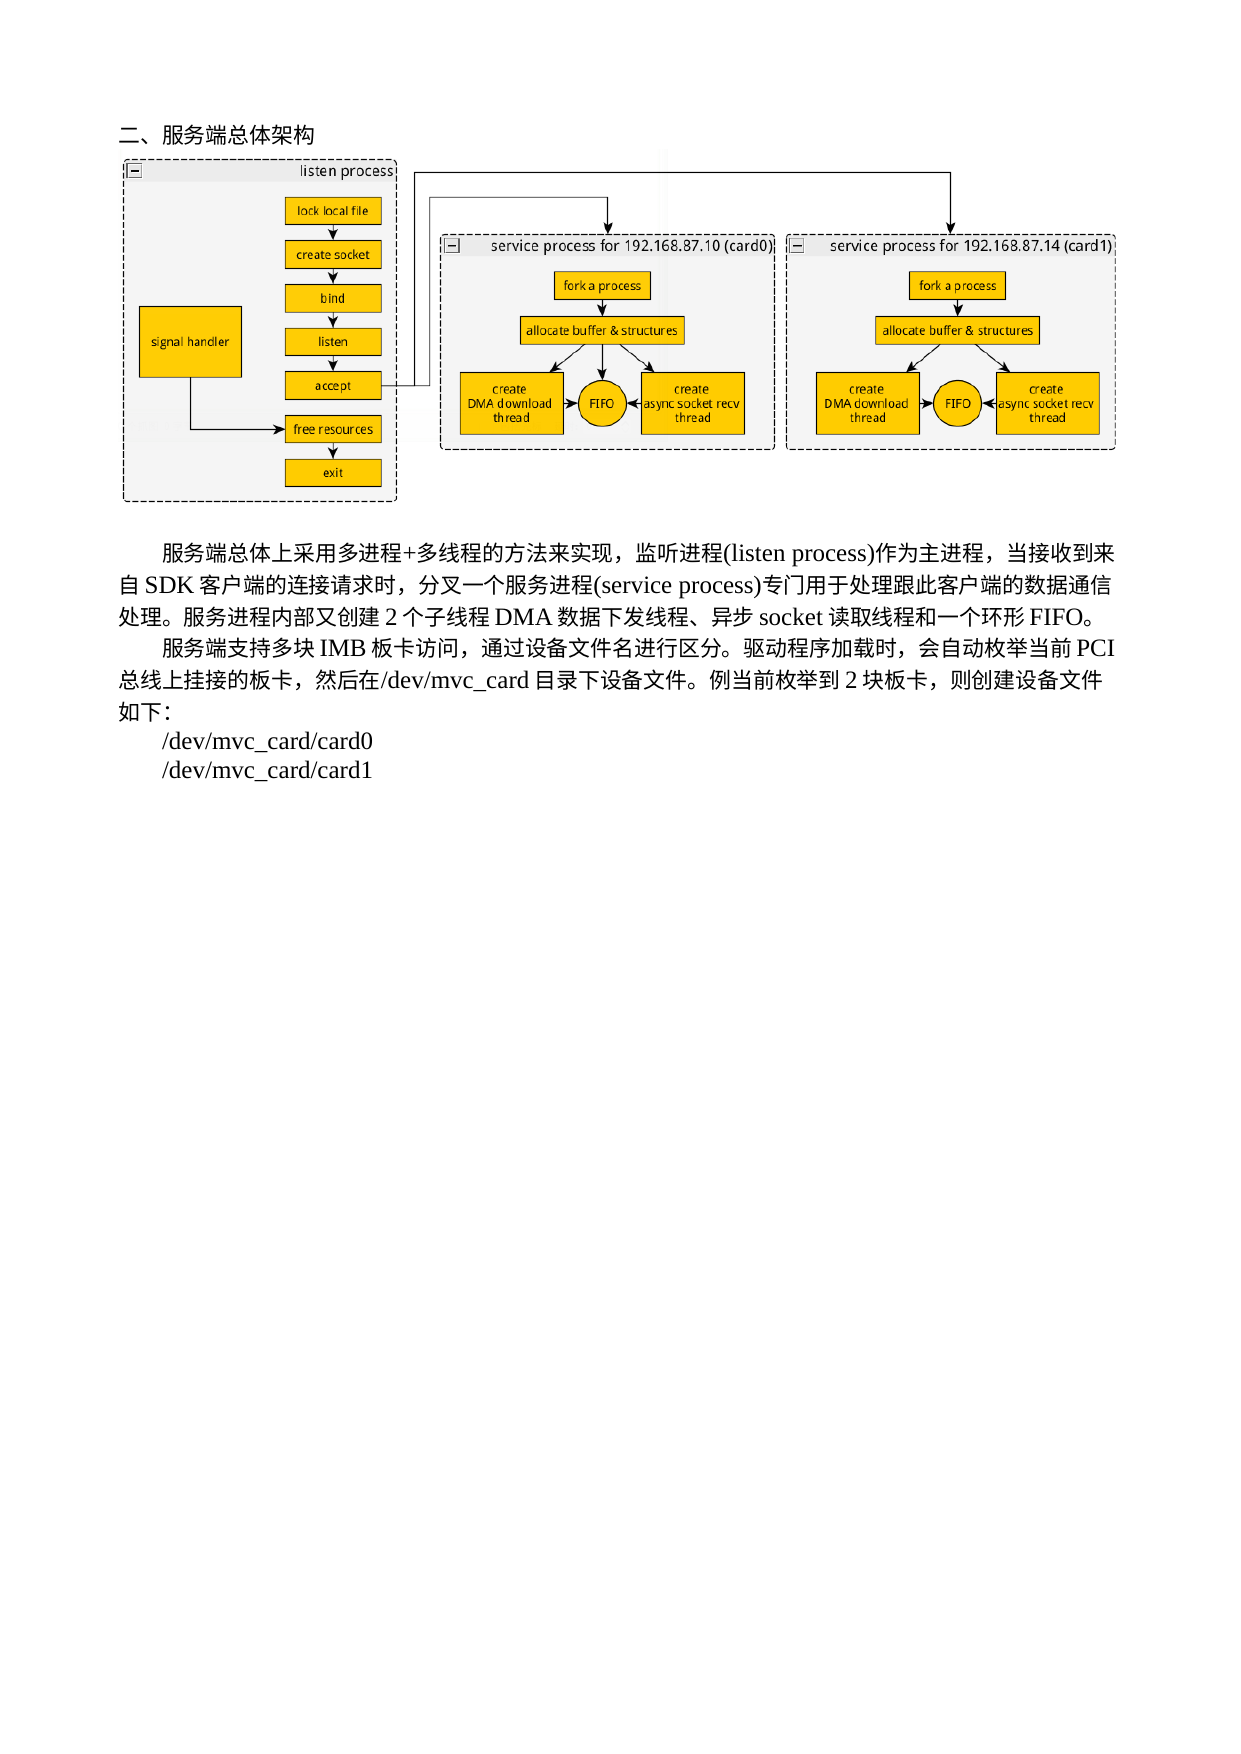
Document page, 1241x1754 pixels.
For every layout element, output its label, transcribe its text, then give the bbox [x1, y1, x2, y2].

text 服务端总体上采用多进程+多线程的方法来实现，监听进程(listen process)作为主进程，当接收到来自SDK客户端的连接请求时，分叉一个服务进程(service process)专门用于处理跟此客户端的数据通信处理。服务进程内部又创建2个子线程DMA数据下发线程、异步socket读取线程和一个环形FIFO。 [118, 536, 1122, 631]
picture [118, 149, 1123, 508]
text 二、服务端总体架构 [118, 118, 1122, 149]
text /dev/mvc_card/card1 [118, 755, 1122, 784]
text /dev/mvc_card/card0 [118, 726, 1122, 755]
text 服务端支持多块IMB板卡访问，通过设备文件名进行区分。驱动程序加载时，会自动枚举当前PCI总线上挂接的板卡，然后在/dev/mvc_card目录下设备文件。例当前枚举到2块板卡，则创建设备文件如下： [118, 631, 1122, 726]
